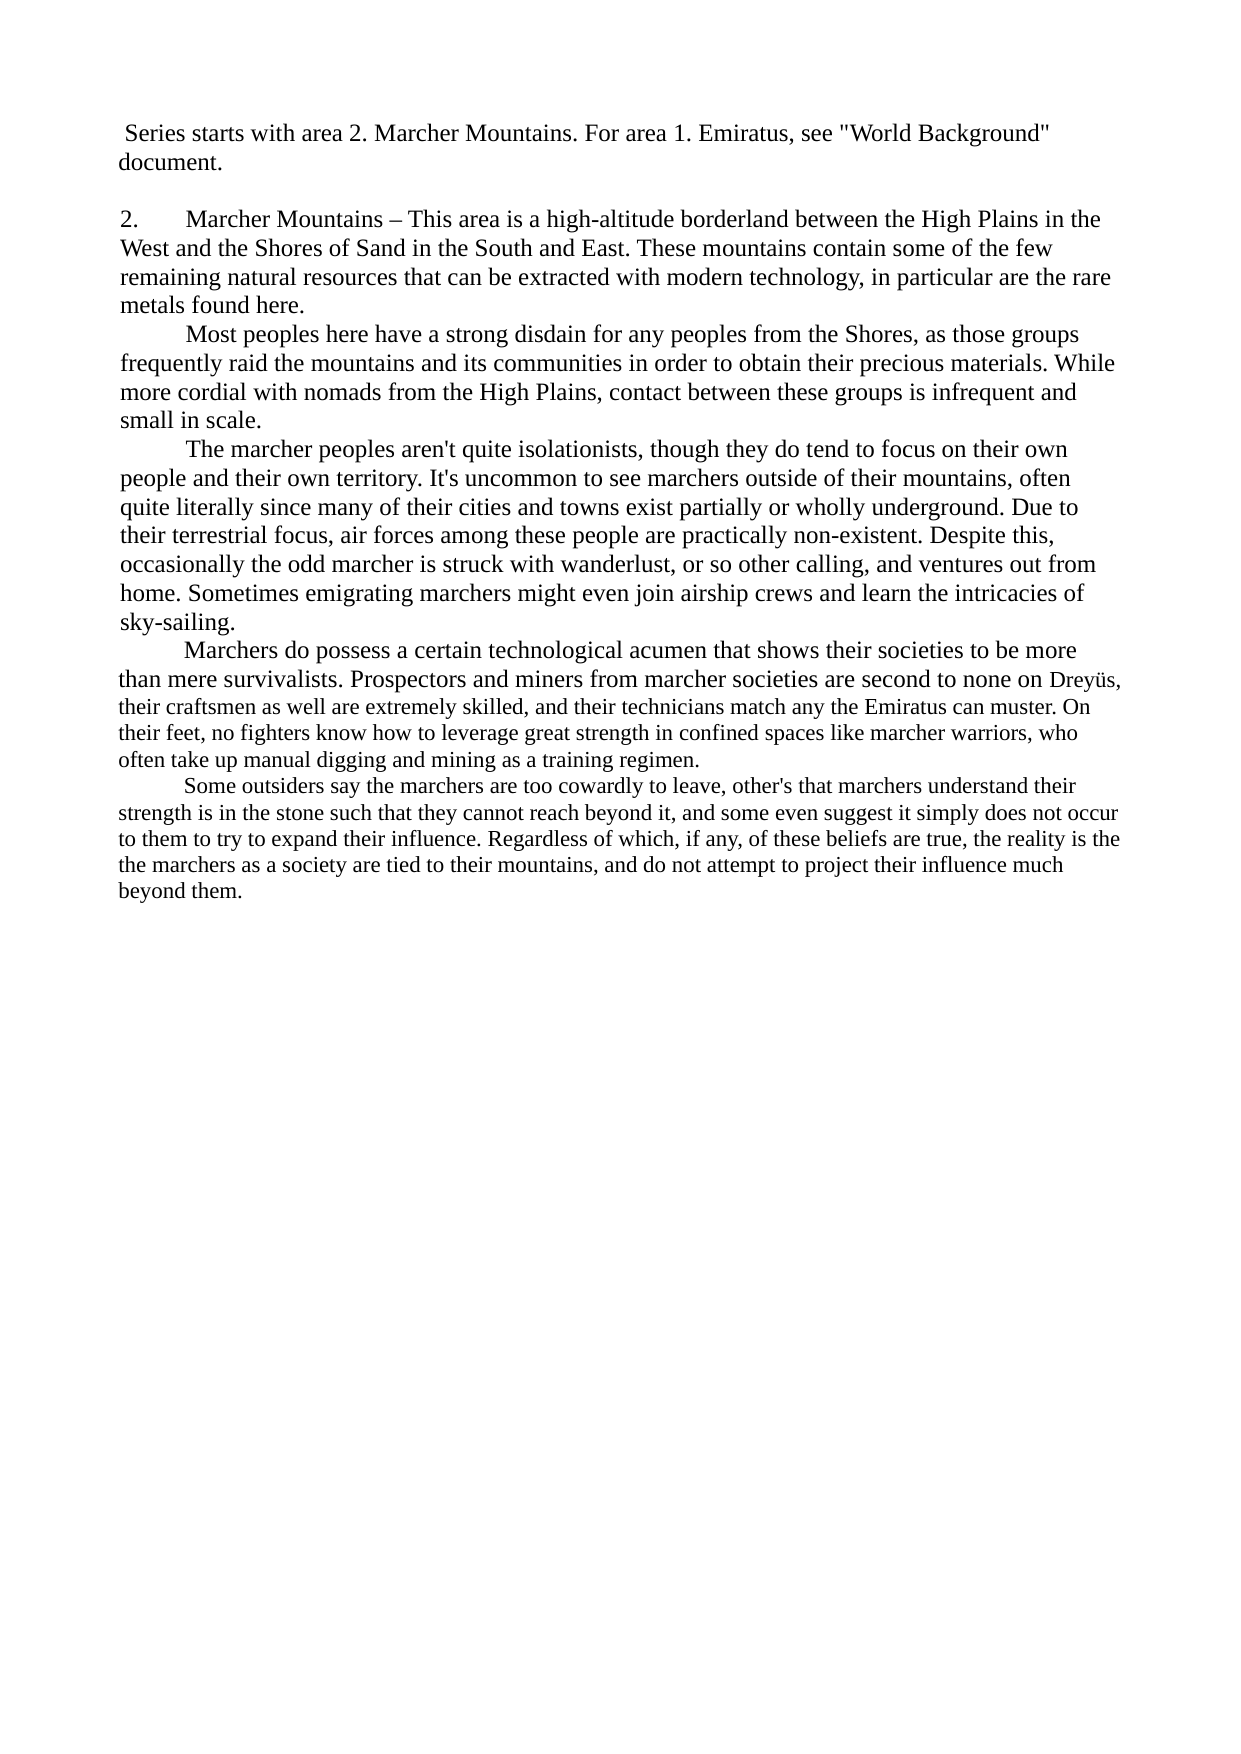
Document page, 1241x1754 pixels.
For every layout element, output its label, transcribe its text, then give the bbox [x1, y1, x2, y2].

list Marchers do possess a certain technological acumen that shows their societies to be more than mere survivalists. Prospectors and miners from marcher societies are second to none on Dreyüs, their craftsmen as well are extremely skilled, and their technicians match any the Emiratus can muster. On their feet, no fighters know how to leverage great strength in confined spaces like marcher warriors, who often take up manual digging and mining as a training regimen. [118, 636, 1122, 772]
list The marcher peoples aren't quite isolationists, though they do tend to focus on their own people and their own territory. It's uncommon to see marchers outside of their mountains, often quite literally since many of their cities and towns exist partially or wholly underground. Due to their terrestrial focus, air forces among these people are practically non-existent. Despite this, occasionally the odd marcher is struck with wanderlust, or so other calling, and ventures out from home. Sometimes emigrating marchers might even join airship crews and learn the intricacies of sky-sailing. [120, 434, 1122, 636]
list Marcher Mountains – This area is a high-altitude borderland between the High Plains in the West and the Shores of Sand in the South and East. These mountains contain some of the few remaining natural resources that can be extracted with modern technology, in particular are the rare metals found here. [120, 204, 1122, 319]
text Some outsiders say the marchers are too cowardly to leave, other's that marchers understand their strength is in the stone such that they cannot reach beyond it, and some even suggest it simply does not occur to them to try to expand their influence. Regardless of which, if any, of these beliefs are true, the reality is the the marchers as a society are tied to their mountains, and do not attempt to project their influence much beyond them. [118, 772, 1122, 904]
text Series starts with area 2. Marcher Mountains. For area 1. Emiratus, see "World Background" document. [118, 118, 1122, 176]
list Most peoples here have a strong disdain for any peoples from the Shores, as those groups frequently raid the mountains and its communities in order to obtain their precious materials. While more cordial with nomads from the High Plains, contact between these groups is infrequent and small in scale. [120, 319, 1122, 434]
